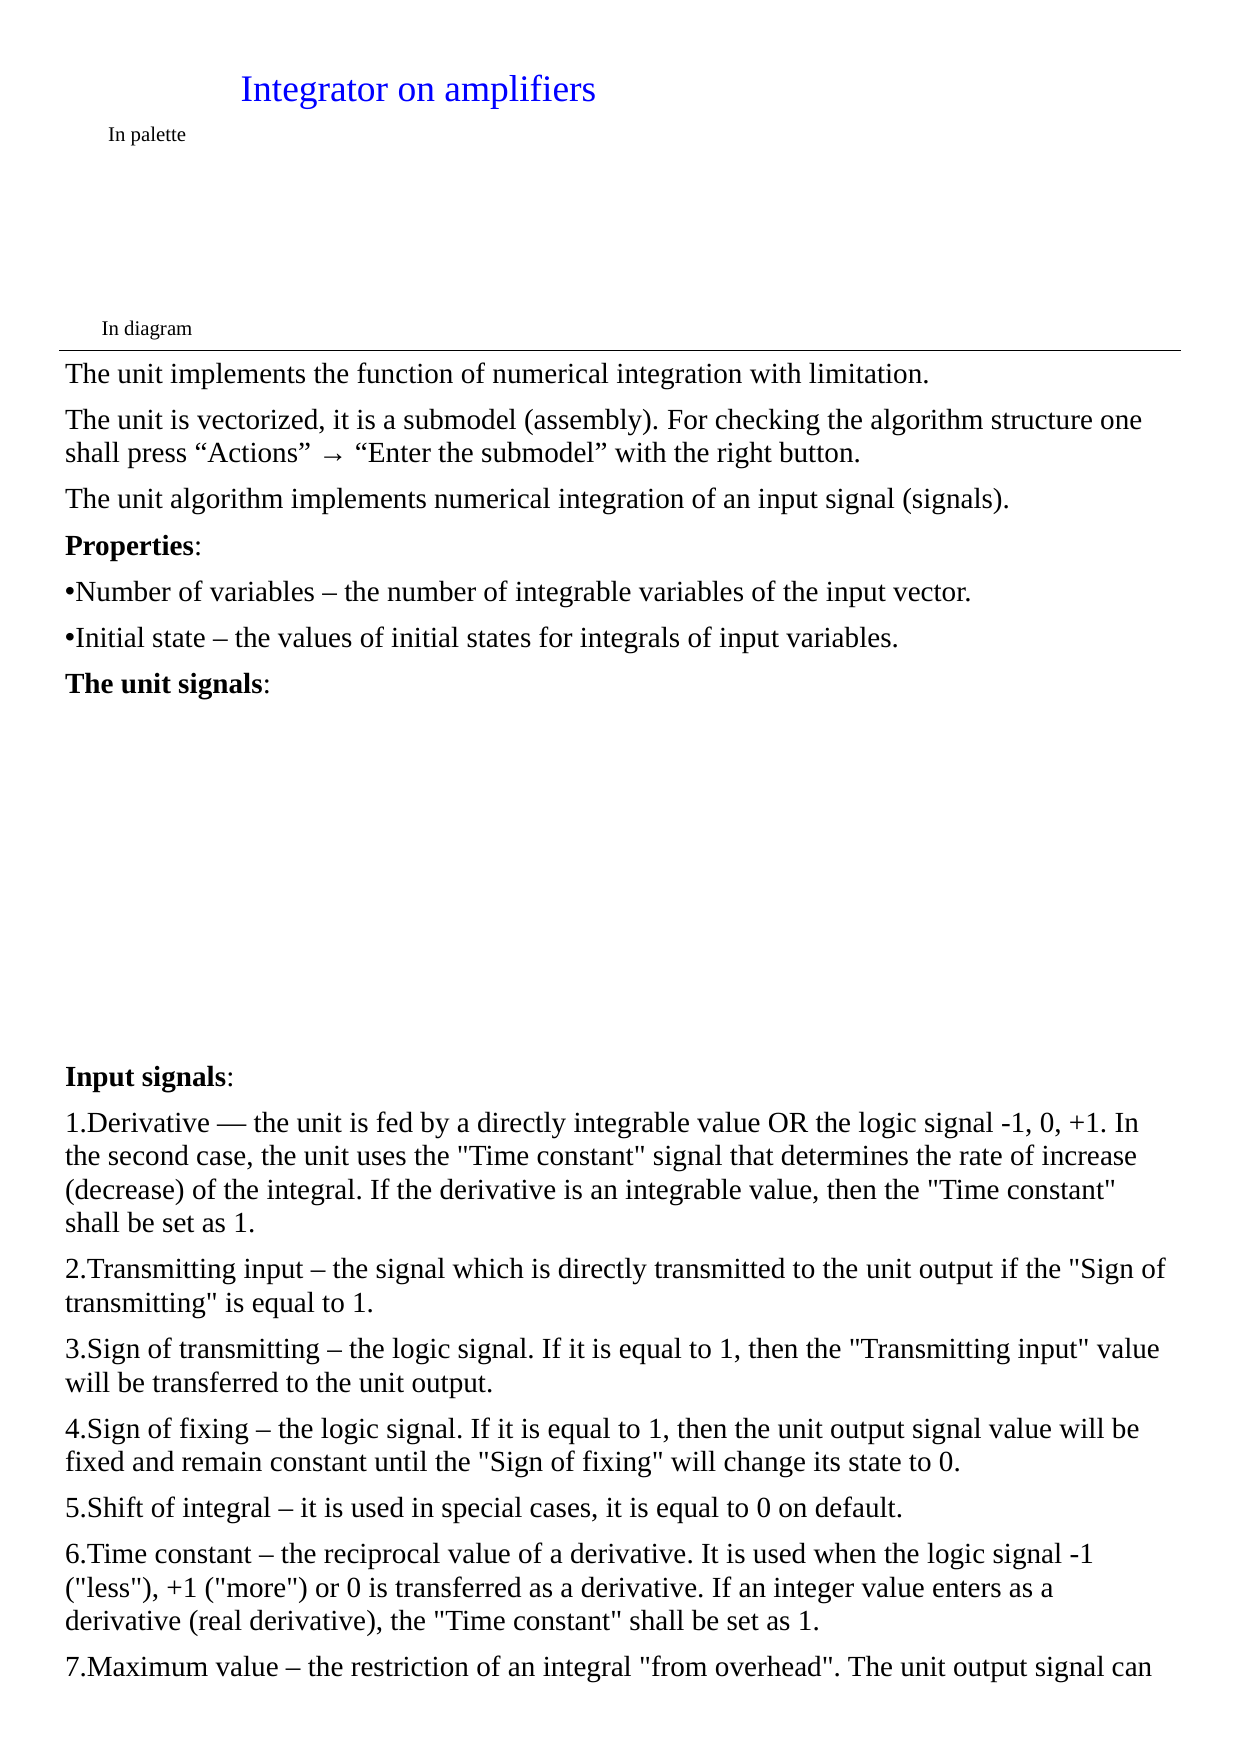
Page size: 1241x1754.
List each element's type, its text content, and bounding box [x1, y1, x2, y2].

table_cell [59, 156, 235, 310]
table_cell [235, 310, 1181, 350]
table_cell [235, 156, 1181, 310]
table_header Integrator on amplifiers [235, 59, 1181, 116]
table_header [59, 59, 235, 116]
table_cell In diagram [59, 310, 235, 350]
table_cell The unit implements the function of numerical integration with limitation. The unit is vectorized, it is a submodel (assembly). For checking the algorithm structure one shall press “Actions” → “Enter the submodel” with the right button. The unit algorithm implements numerical integration of an input signal (signals). Properties: Number of variables – the number of integrable variables of the input vector. Initial state – the values of initial states for integrals of input variables. The unit signals: Input signals: Derivative — the unit is fed by a directly integrable value OR the logic signal -1, 0, +1. In the second case, the unit uses the "Time constant" signal that determines the rate of increase (decrease) of the integral. If the derivative is an integrable value, then the "Time constant" shall be set as 1. Transmitting input – the signal which is directly transmitted to the unit output if the "Sign of transmitting" is equal to 1. Sign of transmitting – the logic signal. If it is equal to 1, then the "Transmitting input" value will be transferred to the unit output. Sign of fixing – the logic signal. If it is equal to 1, then the unit output signal value will be fixed and remain constant until the "Sign of fixing" will change its state to 0. Shift of integral – it is used in special cases, it is equal to 0 on default. Time constant – the reciprocal value of a derivative. It is used when the logic signal -1 ("less"), +1 ("more") or 0 is transferred as a derivative. If an integer value enters as a derivative (real derivative), the "Time constant" shall be set as 1. Maximum value – the restriction of an integral "from overhead". The unit output signal can [59, 351, 1181, 1689]
table_cell In palette [59, 116, 235, 156]
table_cell [235, 116, 1181, 156]
